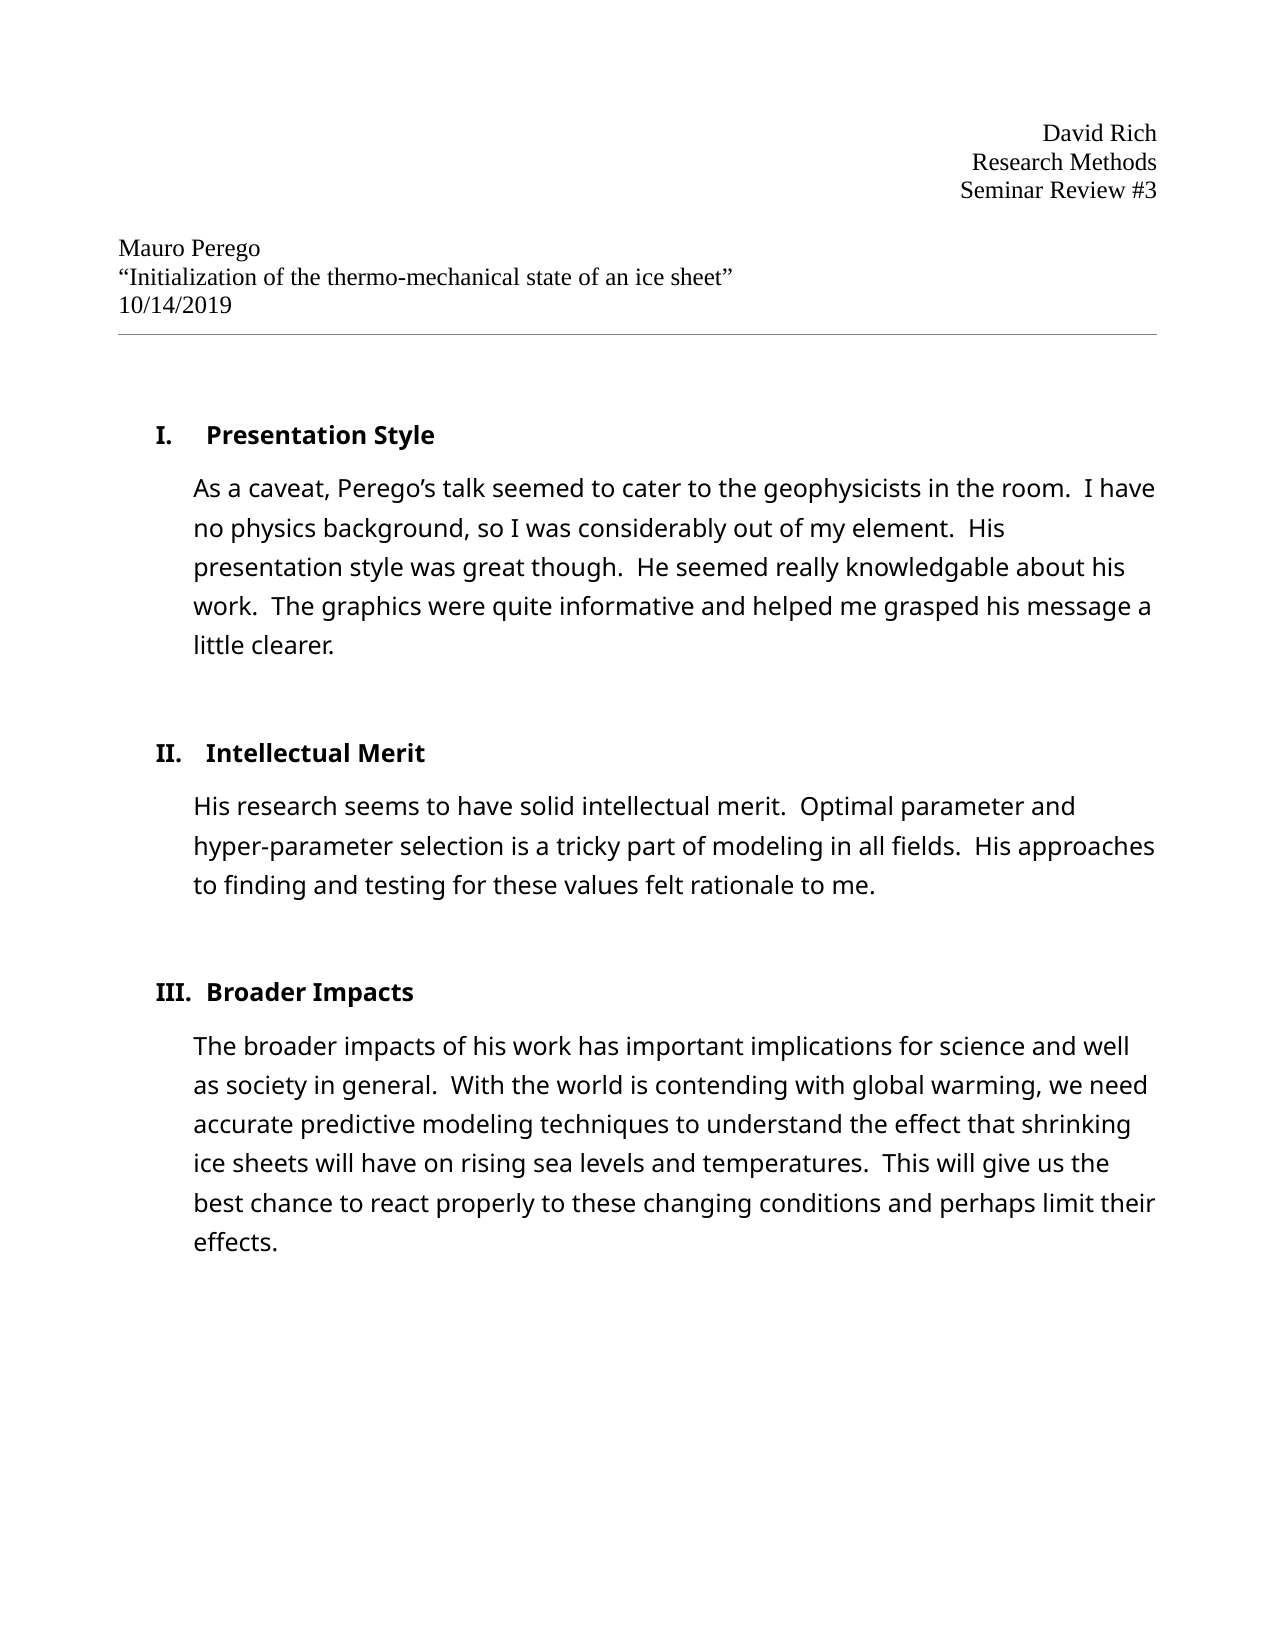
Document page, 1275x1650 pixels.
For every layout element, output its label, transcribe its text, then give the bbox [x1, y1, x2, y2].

text As a caveat, Perego’s talk seemed to cater to the geophysicists in the room. I have no physics background, so I was considerably out of my element. His presentation style was great though. He seemed really knowledgable about his work. The graphics were quite informative and helped me grasped his message a little clearer. [193, 471, 1157, 662]
text “Initialization of the thermo-mechanical state of an ice sheet” [118, 262, 1157, 291]
list Presentation Style [156, 417, 1157, 451]
list Intellectual Merit [156, 735, 1157, 769]
text Mauro Perego [118, 233, 1157, 262]
text 10/14/2019 [118, 291, 1157, 319]
text Research Methods [118, 147, 1157, 176]
text His research seems to have solid intellectual merit. Optimal parameter and hyper-parameter selection is a tricky part of modeling in all fields. His approaches to finding and testing for these values felt rationale to me. [193, 789, 1157, 901]
text The broader impacts of his work has important implications for science and well as society in general. With the world is contending with global warming, we need accurate predictive modeling techniques to understand the effect that shrinking ice sheets will have on rising sea levels and temperatures. This will give us the best chance to react properly to these changing conditions and perhaps limit their effects. [193, 1028, 1157, 1258]
text David Rich [118, 118, 1157, 147]
list Broader Impacts [156, 975, 1157, 1009]
text Seminar Review #3 [118, 176, 1157, 204]
